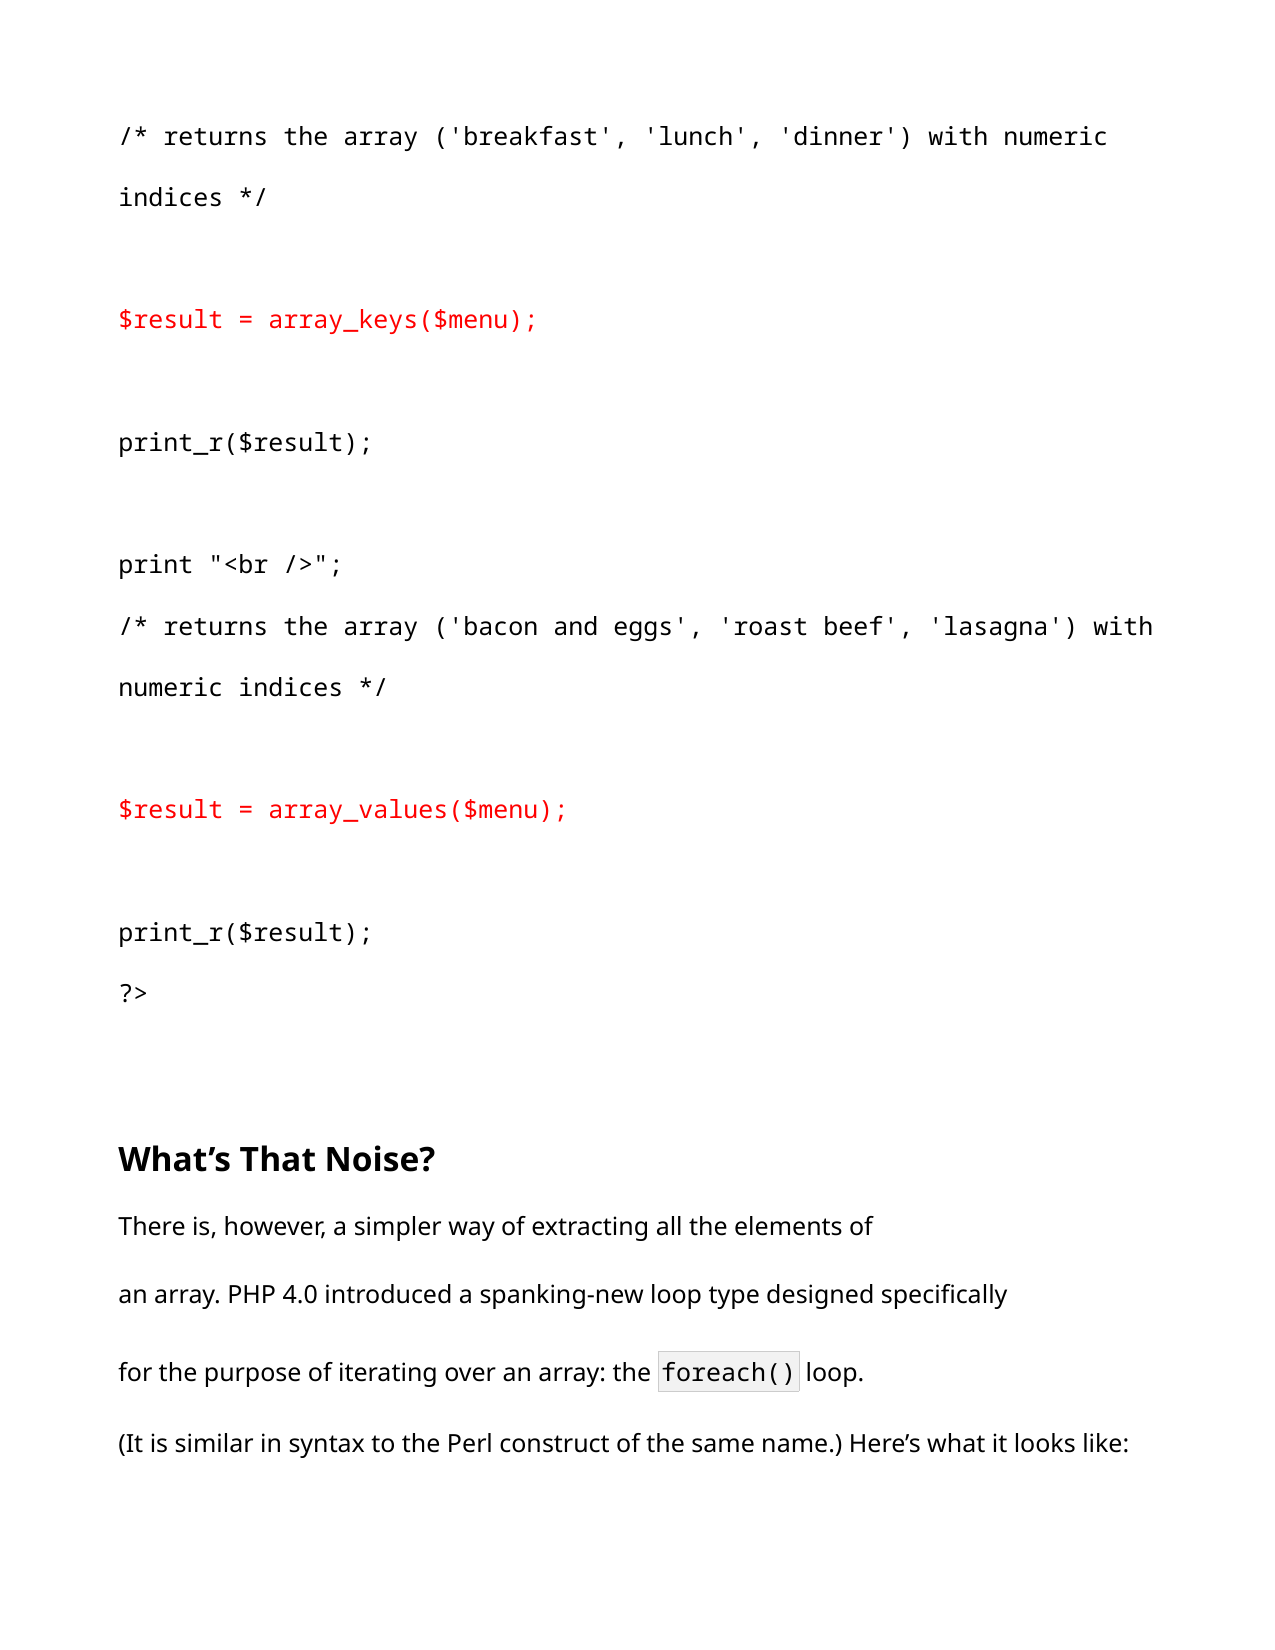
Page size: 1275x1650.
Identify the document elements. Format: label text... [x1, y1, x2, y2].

text ?> [118, 976, 1157, 1061]
text [118, 1494, 1157, 1528]
text /* returns the array ('bacon and eggs', 'roast beef', 'lasagna') with numeric indices */ $result = array_values($menu); print_r($result); [118, 608, 1157, 948]
text There is, however, a simpler way of extracting all the elements of an array. PHP 4.0 introduced a spanking-new loop type designed specifically for the purpose of iterating over an array: the foreach() loop. (It is similar in syntax to the Perl construct of the same name.) Here’s what it looks like: [118, 1209, 1157, 1459]
text /* returns the array ('breakfast', 'lunch', 'dinner') with numeric indices */ $result = array_keys($menu); print_r($result); print "<br />"; [118, 118, 1157, 581]
subtitle What’s That Noise? [118, 1136, 1157, 1182]
